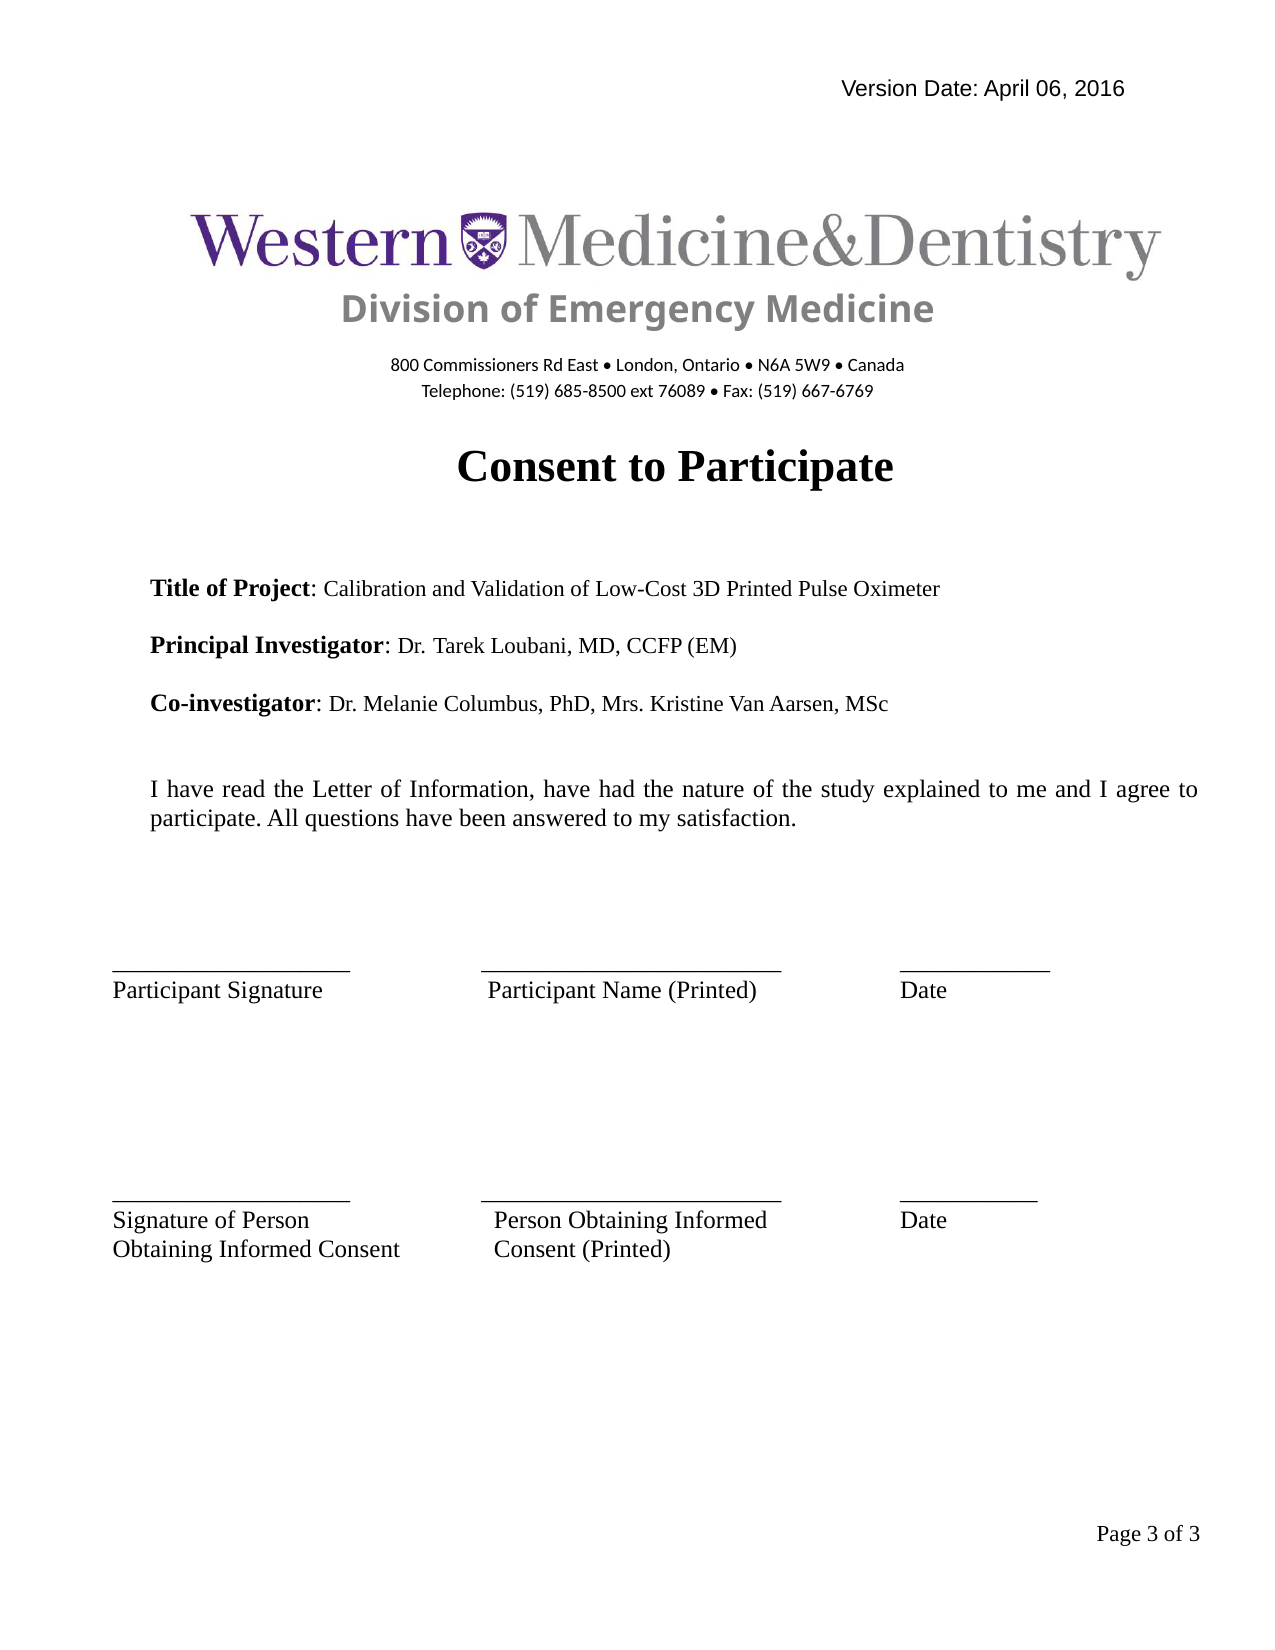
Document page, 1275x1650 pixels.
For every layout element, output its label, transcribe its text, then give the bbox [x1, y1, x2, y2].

text Division of Emergency Medicine [150, 282, 1125, 333]
text ___________________ ________________________ ____________ [75, 946, 1237, 975]
text Consent to Participate [150, 438, 1200, 491]
text Obtaining Informed Consent Consent (Printed) [75, 1234, 1237, 1263]
text Title of Project: Calibration and Validation of Low-Cost 3D Printed Pulse Oximeter [150, 573, 1200, 601]
text Co-investigator: Dr. Melanie Columbus, PhD, Mrs. Kristine Van Aarsen, MSc [150, 688, 1200, 716]
text I have read the Letter of Information, have had the nature of the study explained to me and I agree to participate. All questions have been answered to my satisfaction. [150, 774, 1200, 831]
text Participant Signature Participant Name (Printed) Date [75, 975, 1237, 1004]
text Signature of Person Person Obtaining Informed Date [75, 1205, 1237, 1234]
text Principal Investigator: Dr. Tarek Loubani, MD, CCFP (EM) [150, 630, 1200, 659]
text ___________________ ________________________ ___________ [75, 1176, 1237, 1205]
